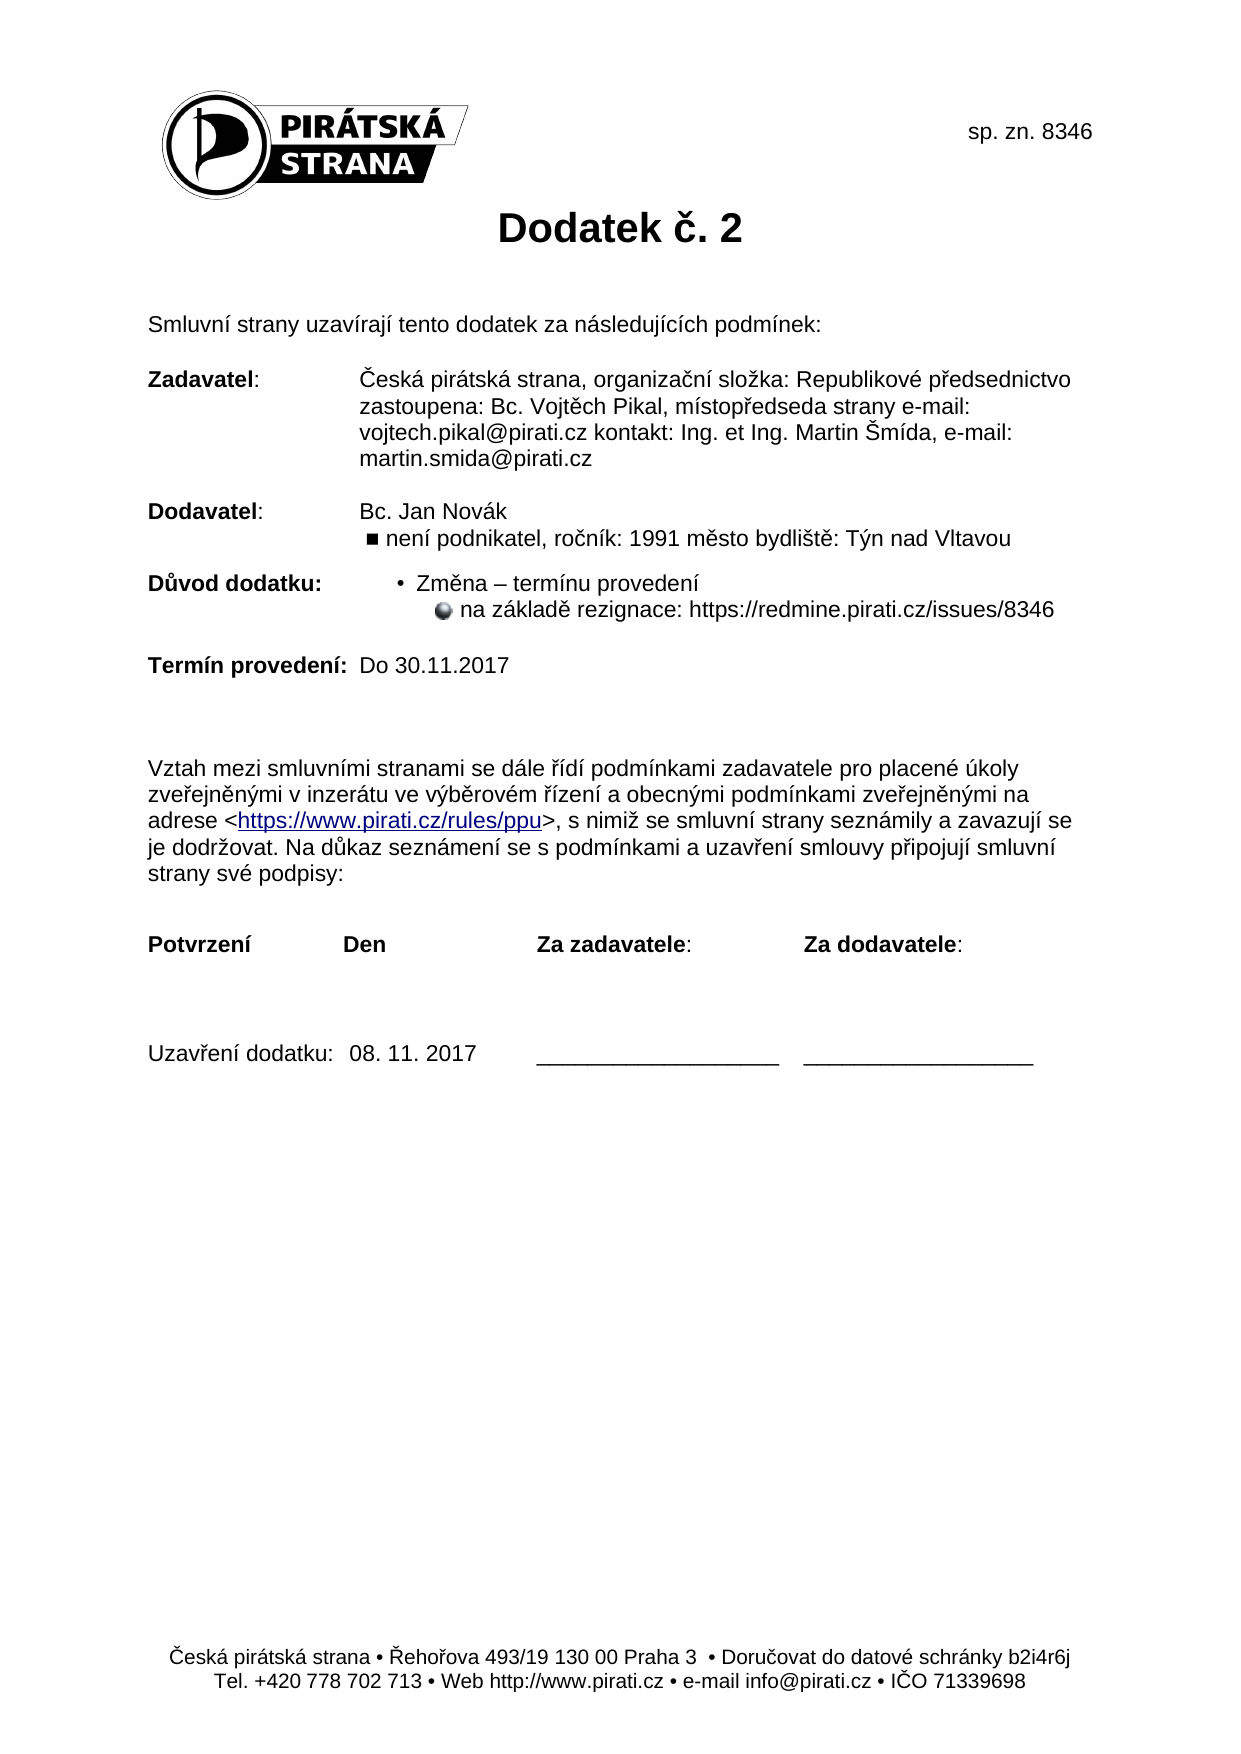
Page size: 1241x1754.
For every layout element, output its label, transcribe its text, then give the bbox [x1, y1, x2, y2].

table_header Zadavatel: [148, 366, 359, 498]
table_cell 08. 11. 2017 [343, 1025, 537, 1087]
table_cell __________________ [804, 1025, 1093, 1087]
table_cell Termín provedení: [148, 652, 359, 699]
table_cell Změna – termínu provedení na základě rezignace: https://redmine.pirati.cz/issues/8346 [359, 570, 1093, 652]
table_header Potvrzení [148, 916, 343, 1025]
table_cell [359, 699, 1093, 725]
subtitle Dodatek č. 2 [148, 203, 1093, 251]
table_cell Do 30.11.2017 [359, 652, 1093, 699]
table_header Česká pirátská strana, organizační složka: Republikové předsednictvo zastoupena: Bc. Vojtěch Pikal, místopředseda strany e-mail: vojtech.pikal@pirati.cz kontakt: Ing. et Ing. Martin Šmída, e-mail: martin.smida@pirati.cz [359, 366, 1093, 498]
text Smluvní strany uzavírají tento dodatek za následujících podmínek: [148, 311, 1093, 337]
table_cell Dodavatel: [148, 498, 359, 569]
table_cell ___________________ [537, 1025, 804, 1087]
picture [435, 602, 453, 620]
text sp. zn. 8346 [483, 118, 1093, 144]
table_header Za dodavatele: [804, 916, 1093, 1025]
text Vztah mezi smluvními stranami se dále řídí podmínkami zadavatele pro placené úkoly zveřejněnými v inzerátu ve výběrovém řízení a obecnými podmínkami zveřejněnými na adrese <https://www.pirati.cz/rules/ppu>, s nimiž se smluvní strany seznámily a zavazují se je dodržovat. Na důkaz seznámení se s podmínkami a uzavření smlouvy připojují smluvní strany své podpisy: [148, 755, 1093, 887]
table_cell [148, 699, 359, 725]
table_cell Důvod dodatku: [148, 570, 359, 652]
table_header Den [343, 916, 537, 1025]
table_header Za zadavatele: [537, 916, 804, 1025]
table_cell Uzavření dodatku: [148, 1025, 343, 1087]
picture [147, 75, 483, 214]
table_cell Bc. Jan Novák ■ není podnikatel, ročník: 1991 město bydliště: Týn nad Vltavou [359, 498, 1093, 569]
